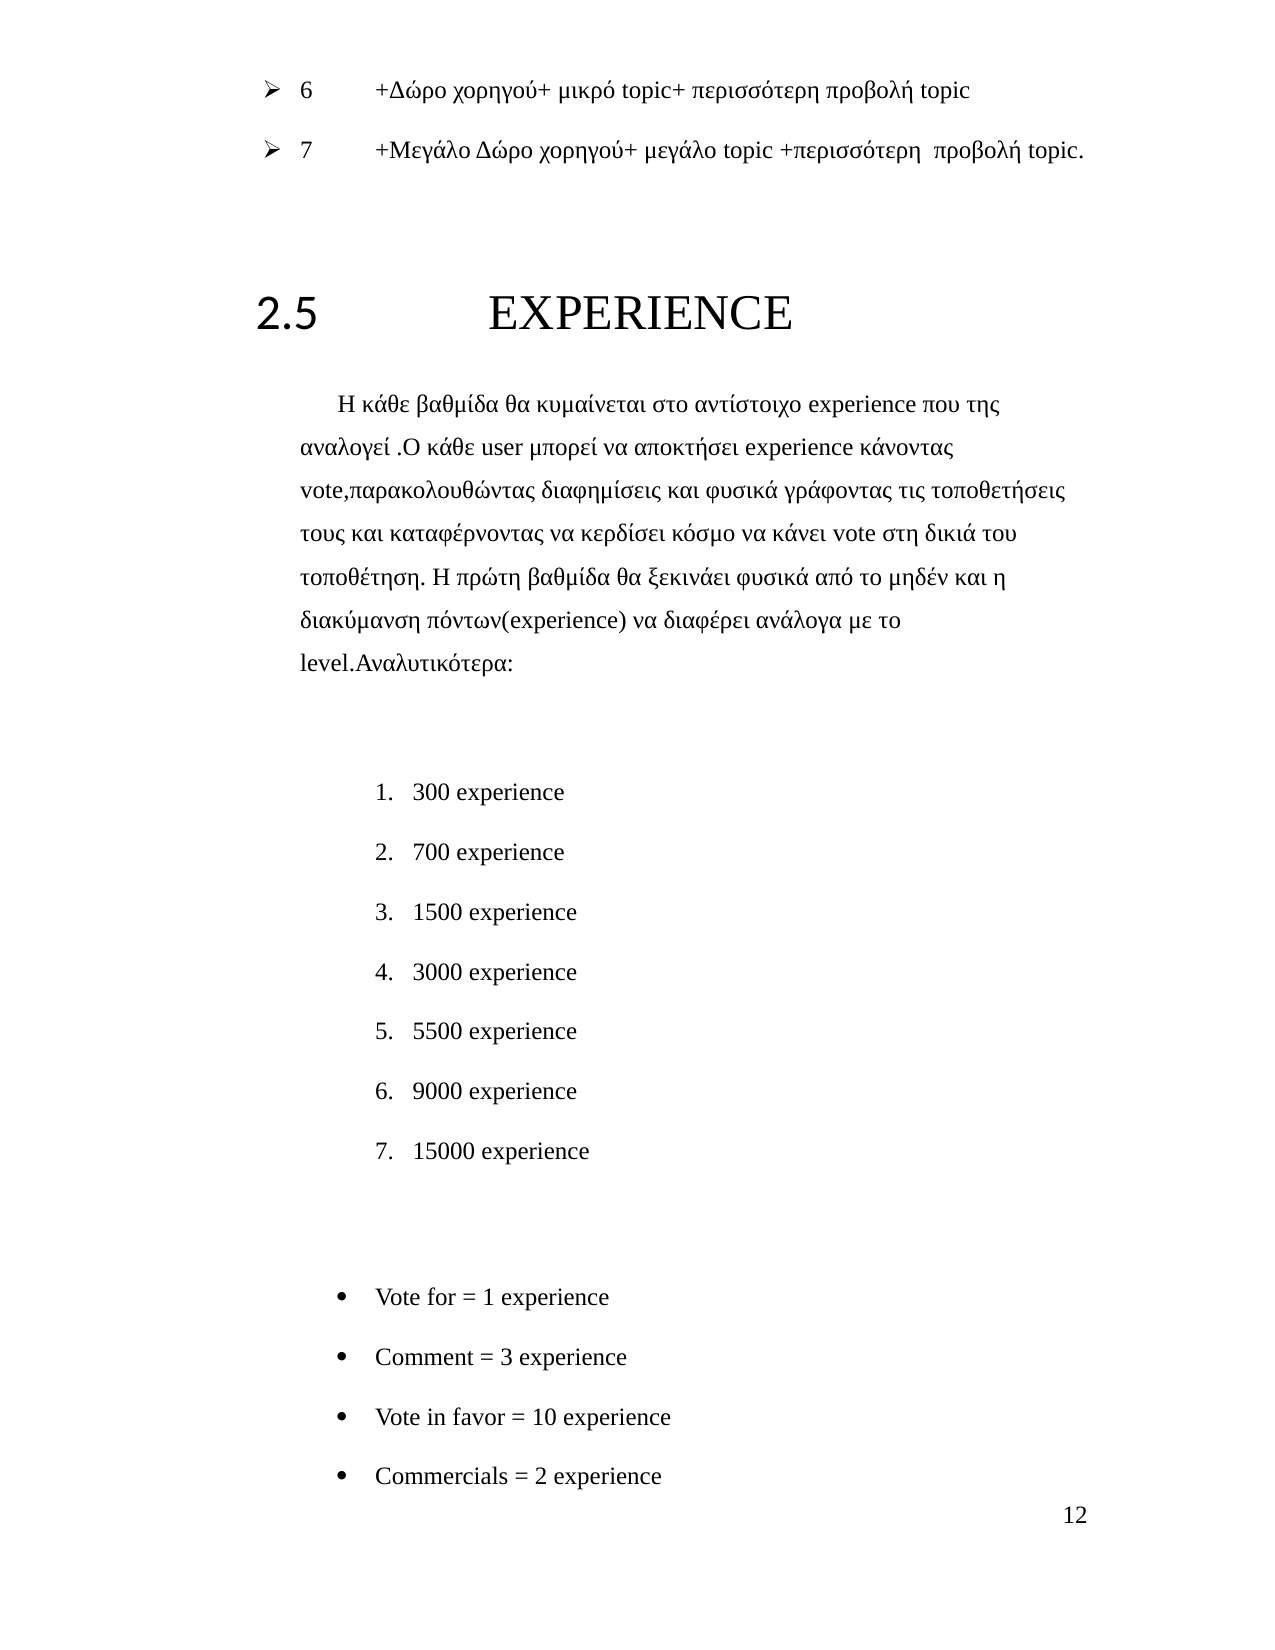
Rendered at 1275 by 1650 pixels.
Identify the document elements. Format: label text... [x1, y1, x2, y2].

list Commercials = 2 experience [337, 1461, 1087, 1490]
list 700 experience [375, 837, 1087, 866]
list 6 +Δώρο χορηγού+ μικρό topic+ περισσότερη προβολή topic [262, 75, 1087, 104]
text Η κάθε βαθμίδα θα κυμαίνεται στο αντίστοιχο experience που της αναλογεί .Ο κάθε user μπορεί να αποκτήσει experience κάνοντας vote,παρακολουθώντας διαφημίσεις και φυσικά γράφοντας τις τοποθετήσεις τους και καταφέρνοντας να κερδίσει κόσμο να κάνει vote στη δικιά του τοποθέτηση. Η πρώτη βαθμίδα θα ξεκινάει φυσικά από το μηδέν και η διακύμανση πόντων(experience) να διαφέρει ανάλογα με το level.Αναλυτικότερα: [300, 389, 1087, 677]
list 7 +Μεγάλο Δώρο χορηγού+ μεγάλο topic +περισσότερη προβολή topic. [262, 135, 1087, 163]
list 9000 experience [375, 1076, 1087, 1105]
list 5500 experience [375, 1016, 1087, 1045]
list 3000 experience [375, 957, 1087, 985]
list Vote in favor = 10 experience [337, 1402, 1087, 1430]
list Comment = 3 experience [337, 1342, 1087, 1371]
text 2.5 EXPERIENCE [187, 281, 1087, 342]
list 300 experience [375, 777, 1087, 806]
list 15000 experience [375, 1136, 1087, 1165]
list Vote for = 1 experience [337, 1282, 1087, 1311]
list 1500 experience [375, 897, 1087, 926]
